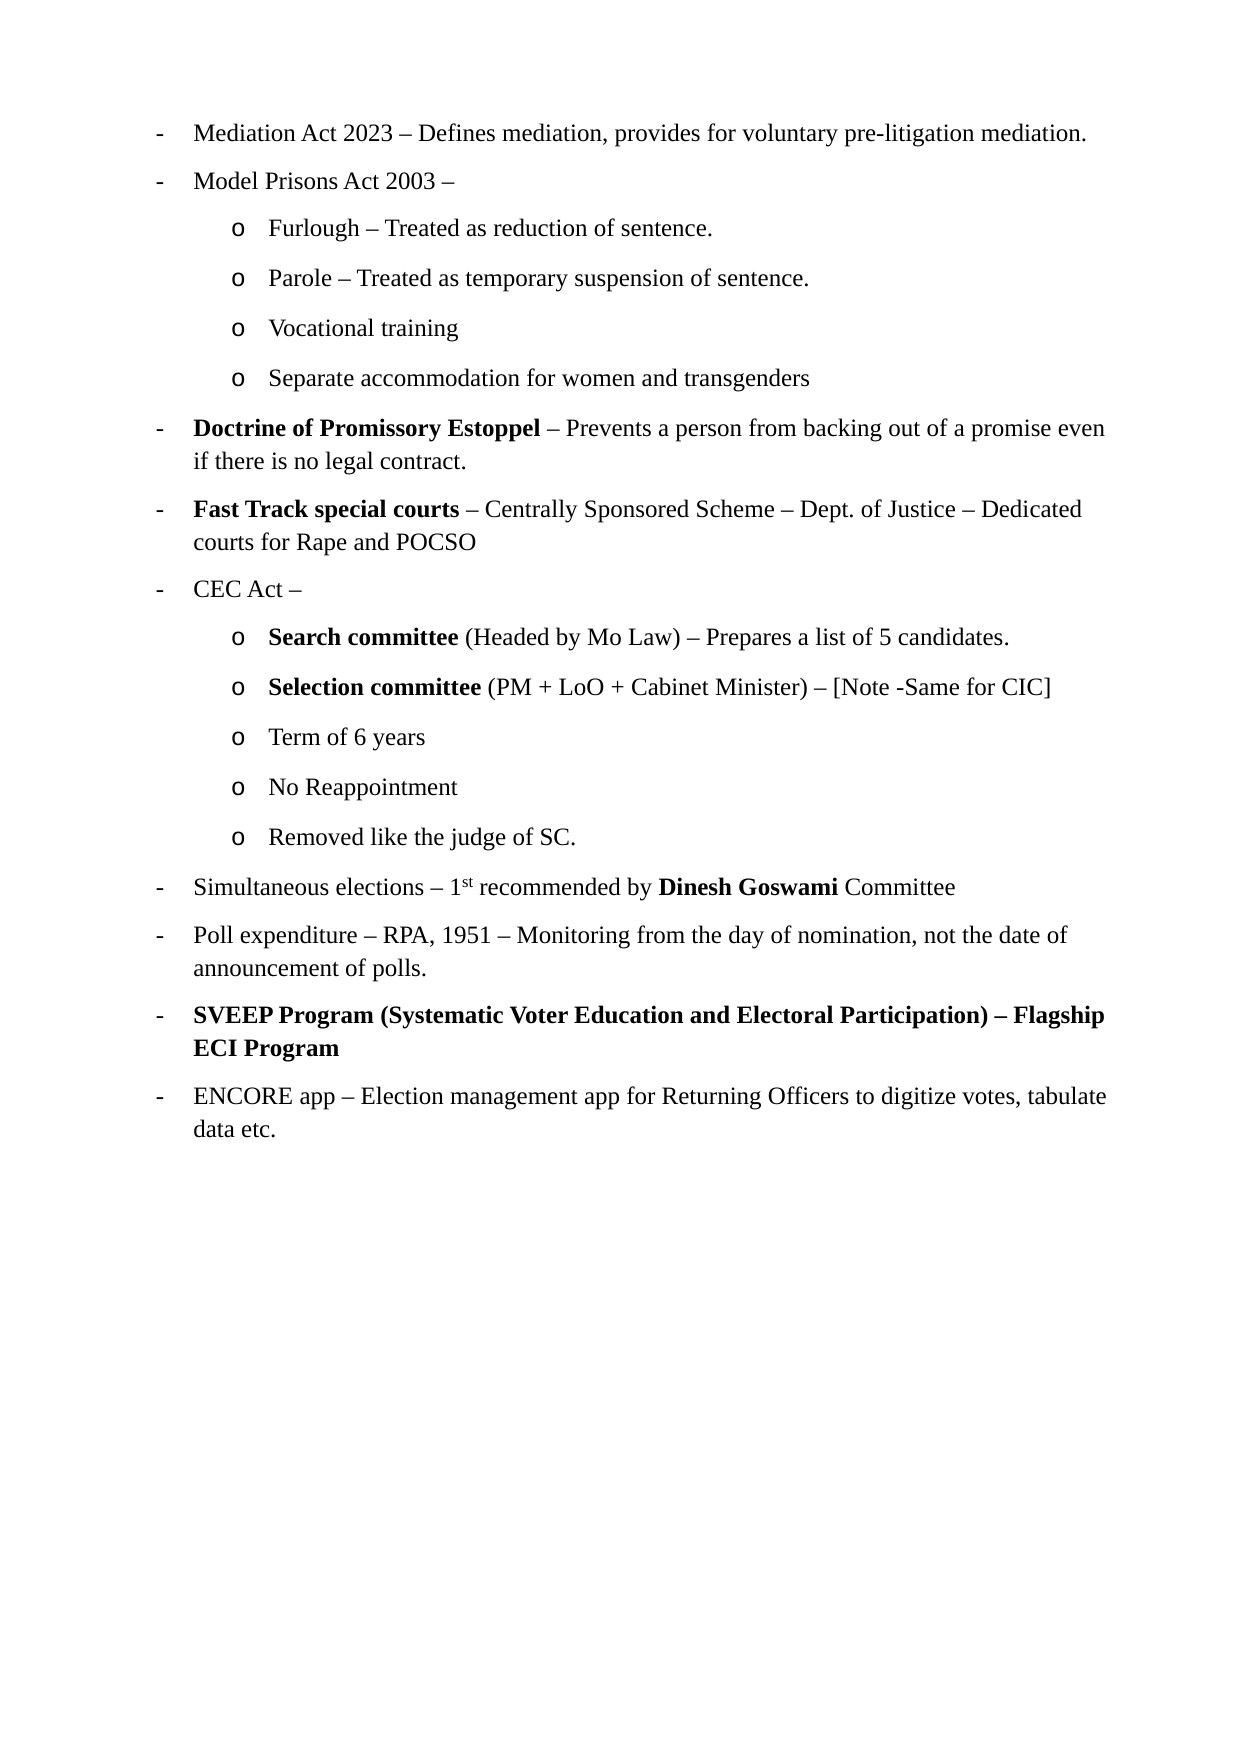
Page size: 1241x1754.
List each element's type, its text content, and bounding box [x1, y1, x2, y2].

list Doctrine of Promissory Estoppel – Prevents a person from backing out of a promise even if there is no legal contract. [156, 413, 1122, 475]
list Model Prisons Act 2003 – [156, 166, 1122, 194]
list Furlough – Treated as reduction of sentence. [231, 213, 1122, 244]
list Poll expenditure – RPA, 1951 – Monitoring from the day of nomination, not the date of announcement of polls. [156, 920, 1122, 982]
list No Reappointment [231, 772, 1122, 803]
list CEC Act – [156, 574, 1122, 603]
list Removed like the judge of SC. [231, 822, 1122, 853]
list Separate accommodation for women and transgenders [231, 363, 1122, 394]
list Search committee (Headed by Mo Law) – Prepares a list of 5 candidates. [231, 622, 1122, 653]
list Fast Track special courts – Centrally Sponsored Scheme – Dept. of Justice – Dedicated courts for Rape and POCSO [156, 494, 1122, 556]
list Selection committee (PM + LoO + Cabinet Minister) – [Note -Same for CIC] [231, 672, 1122, 703]
list Simultaneous elections – 1st recommended by Dinesh Goswami Committee [156, 872, 1122, 901]
list Term of 6 years [231, 722, 1122, 753]
list SVEEP Program (Systematic Voter Education and Electoral Participation) – Flagship ECI Program [156, 1000, 1122, 1062]
list Vocational training [231, 313, 1122, 344]
list Parole – Treated as temporary suspension of sentence. [231, 263, 1122, 294]
list ENCORE app – Election management app for Returning Officers to digitize votes, tabulate data etc. [156, 1081, 1122, 1143]
list Mediation Act 2023 – Defines mediation, provides for voluntary pre-litigation mediation. [156, 118, 1122, 147]
